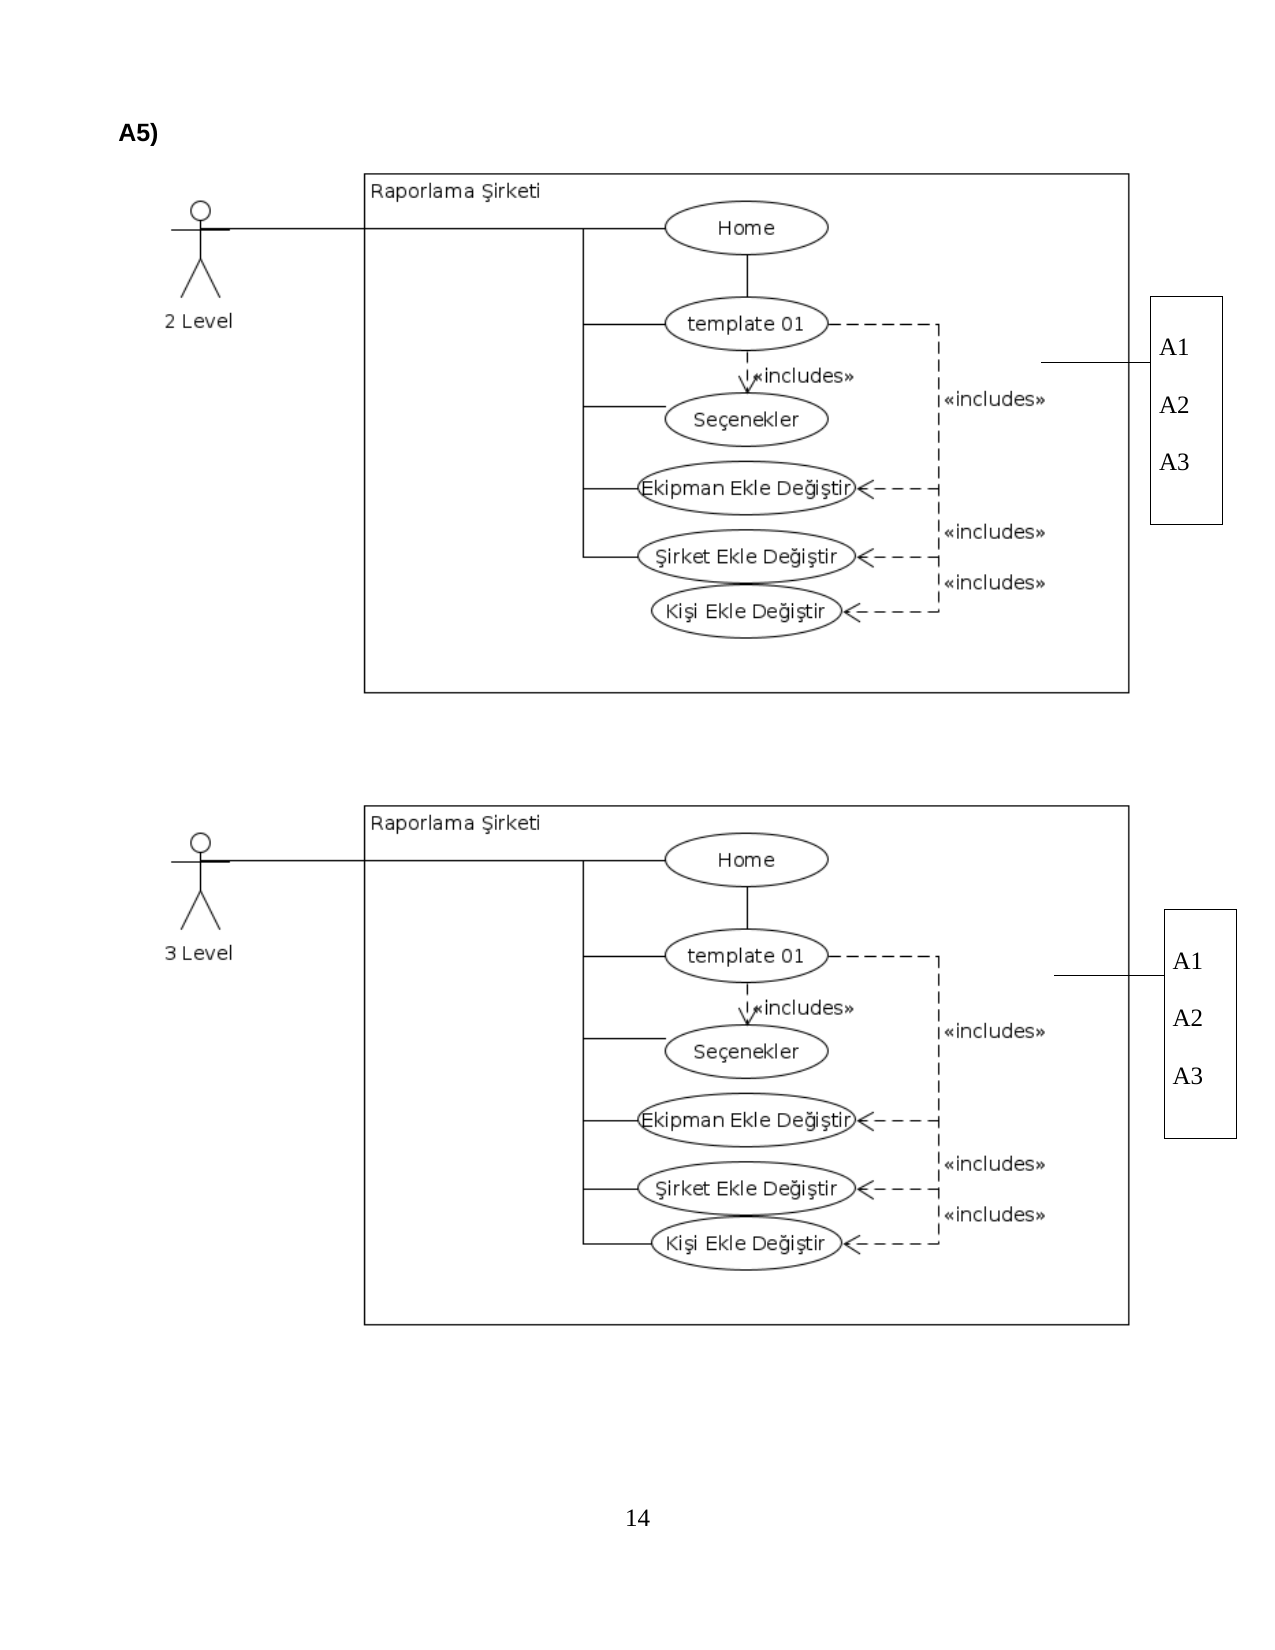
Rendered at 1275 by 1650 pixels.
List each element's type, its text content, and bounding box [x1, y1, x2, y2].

text A5) [118, 118, 1157, 146]
picture [118, 778, 1157, 1353]
picture [118, 146, 1157, 721]
